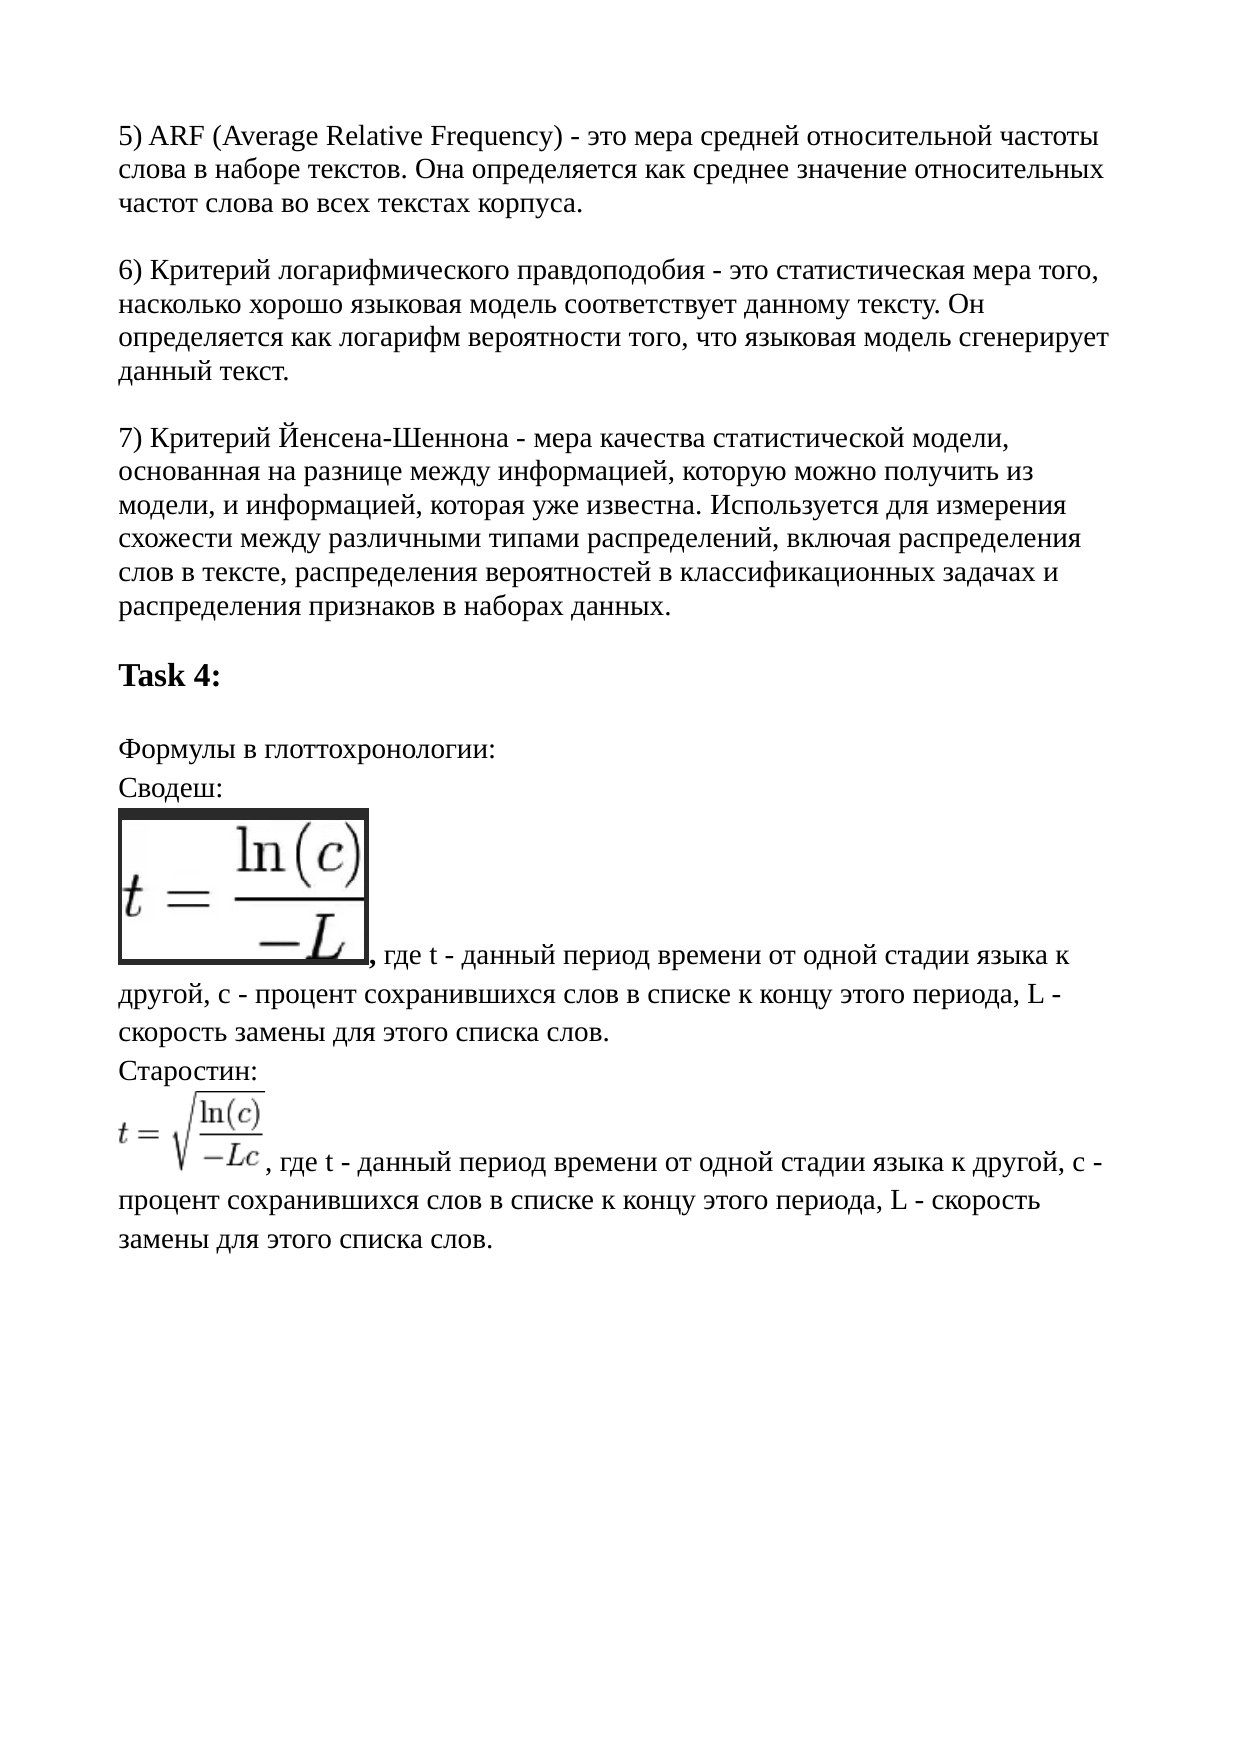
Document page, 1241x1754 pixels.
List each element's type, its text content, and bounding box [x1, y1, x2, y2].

text 6) Критерий логарифмического правдоподобия - это статистическая мера того, насколько хорошо языковая модель соответствует данному тексту. Он определяется как логарифм вероятности того, что языковая модель сгенерирует данный текст. [118, 252, 1122, 386]
text Сводеш: [118, 770, 1122, 803]
text , где t - данный период времени от одной стадии языка к другой, c - процент сохранившихся слов в списке к концу этого периода, L - скорость замены для этого списка слов. [118, 808, 1122, 1048]
picture [118, 1091, 265, 1172]
text Формулы в глоттохронологии: [118, 731, 1122, 765]
text , где t - данный период времени от одной стадии языка к другой, c - процент сохранившихся слов в списке к концу этого периода, L - скорость замены для этого списка слов. [118, 1092, 1122, 1254]
text 7) Критерий Йенсена-Шеннона - мера качества статистической модели, основанная на разнице между информацией, которую можно получить из модели, и информацией, которая уже известна. Используется для измерения схожести между различными типами распределений, включая распределения слов в тексте, распределения вероятностей в классификационных задачах и распределения признаков в наборах данных. [118, 420, 1122, 621]
text Старостин: [118, 1053, 1122, 1087]
text Task 4: [118, 655, 1122, 693]
text 5) ARF (Average Relative Frequency) - это мера средней относительной частоты слова в наборе текстов. Она определяется как среднее значение относительных частот слова во всех текстах корпуса. [118, 118, 1122, 219]
picture [118, 808, 369, 965]
